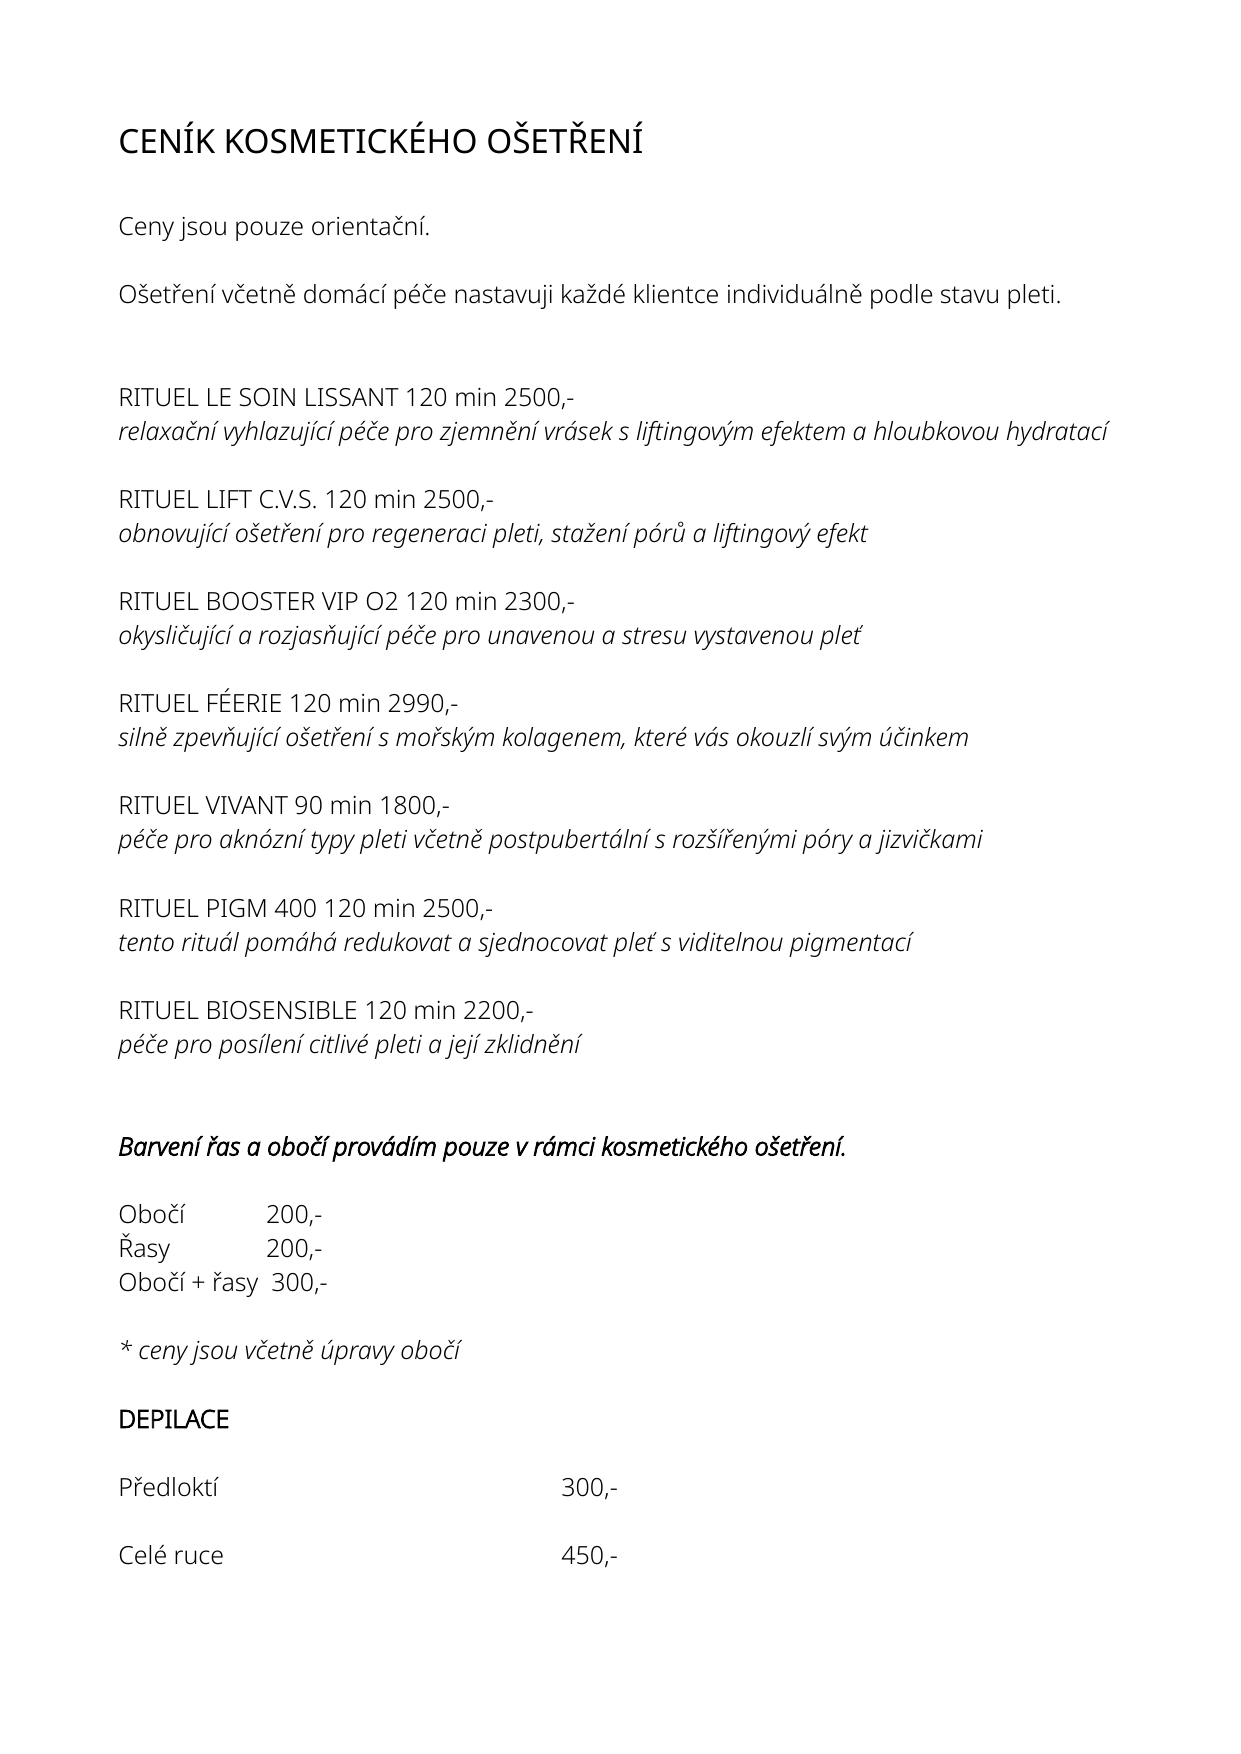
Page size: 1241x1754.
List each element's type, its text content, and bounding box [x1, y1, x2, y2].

text RITUEL LIFT C.V.S. 120 min 2500,- [118, 481, 1122, 516]
text Ošetření včetně domácí péče nastavuji každé klientce individuálně podle stavu pleti. [118, 277, 1122, 311]
text CENÍK KOSMETICKÉHO OŠETŘENÍ [118, 118, 1122, 163]
text * ceny jsou včetně úpravy obočí [118, 1333, 1122, 1367]
text RITUEL BOOSTER VIP O2 120 min 2300,- [118, 584, 1122, 618]
text Řasy 200,- [118, 1231, 1122, 1265]
text Barvení řas a obočí provádím pouze v rámci kosmetického ošetření. [118, 1129, 1122, 1163]
text obnovující ošetření pro regeneraci pleti, stažení pórů a liftingový efekt [118, 516, 1122, 549]
text silně zpevňující ošetření s mořským kolagenem, které vás okouzlí svým účinkem [118, 720, 1122, 754]
text Ceny jsou pouze orientační. [118, 209, 1122, 243]
text relaxační vyhlazující péče pro zjemnění vrásek s liftingovým efektem a hloubkovou hydratací [118, 413, 1122, 447]
text Obočí + řasy 300,- [118, 1265, 1122, 1299]
text Předloktí 300,- [118, 1469, 1122, 1503]
text RITUEL FÉERIE 120 min 2990,- [118, 686, 1122, 720]
text RITUEL BIOSENSIBLE 120 min 2200,- [118, 992, 1122, 1026]
text RITUEL PIGM 400 120 min 2500,- [118, 890, 1122, 924]
text Celé ruce 450,- [118, 1537, 1122, 1571]
text tento rituál pomáhá redukovat a sjednocovat pleť s viditelnou pigmentací [118, 924, 1122, 958]
text DEPILACE [118, 1401, 1122, 1435]
text péče pro aknózní typy pleti včetně postpubertální s rozšířenými póry a jizvičkami [118, 822, 1122, 856]
text okysličující a rozjasňující péče pro unavenou a stresu vystavenou pleť [118, 618, 1122, 652]
text RITUEL VIVANT 90 min 1800,- [118, 788, 1122, 822]
text RITUEL LE SOIN LISSANT 120 min 2500,- [118, 379, 1122, 413]
text Obočí 200,- [118, 1197, 1122, 1231]
text péče pro posílení citlivé pleti a její zklidnění [118, 1026, 1122, 1061]
